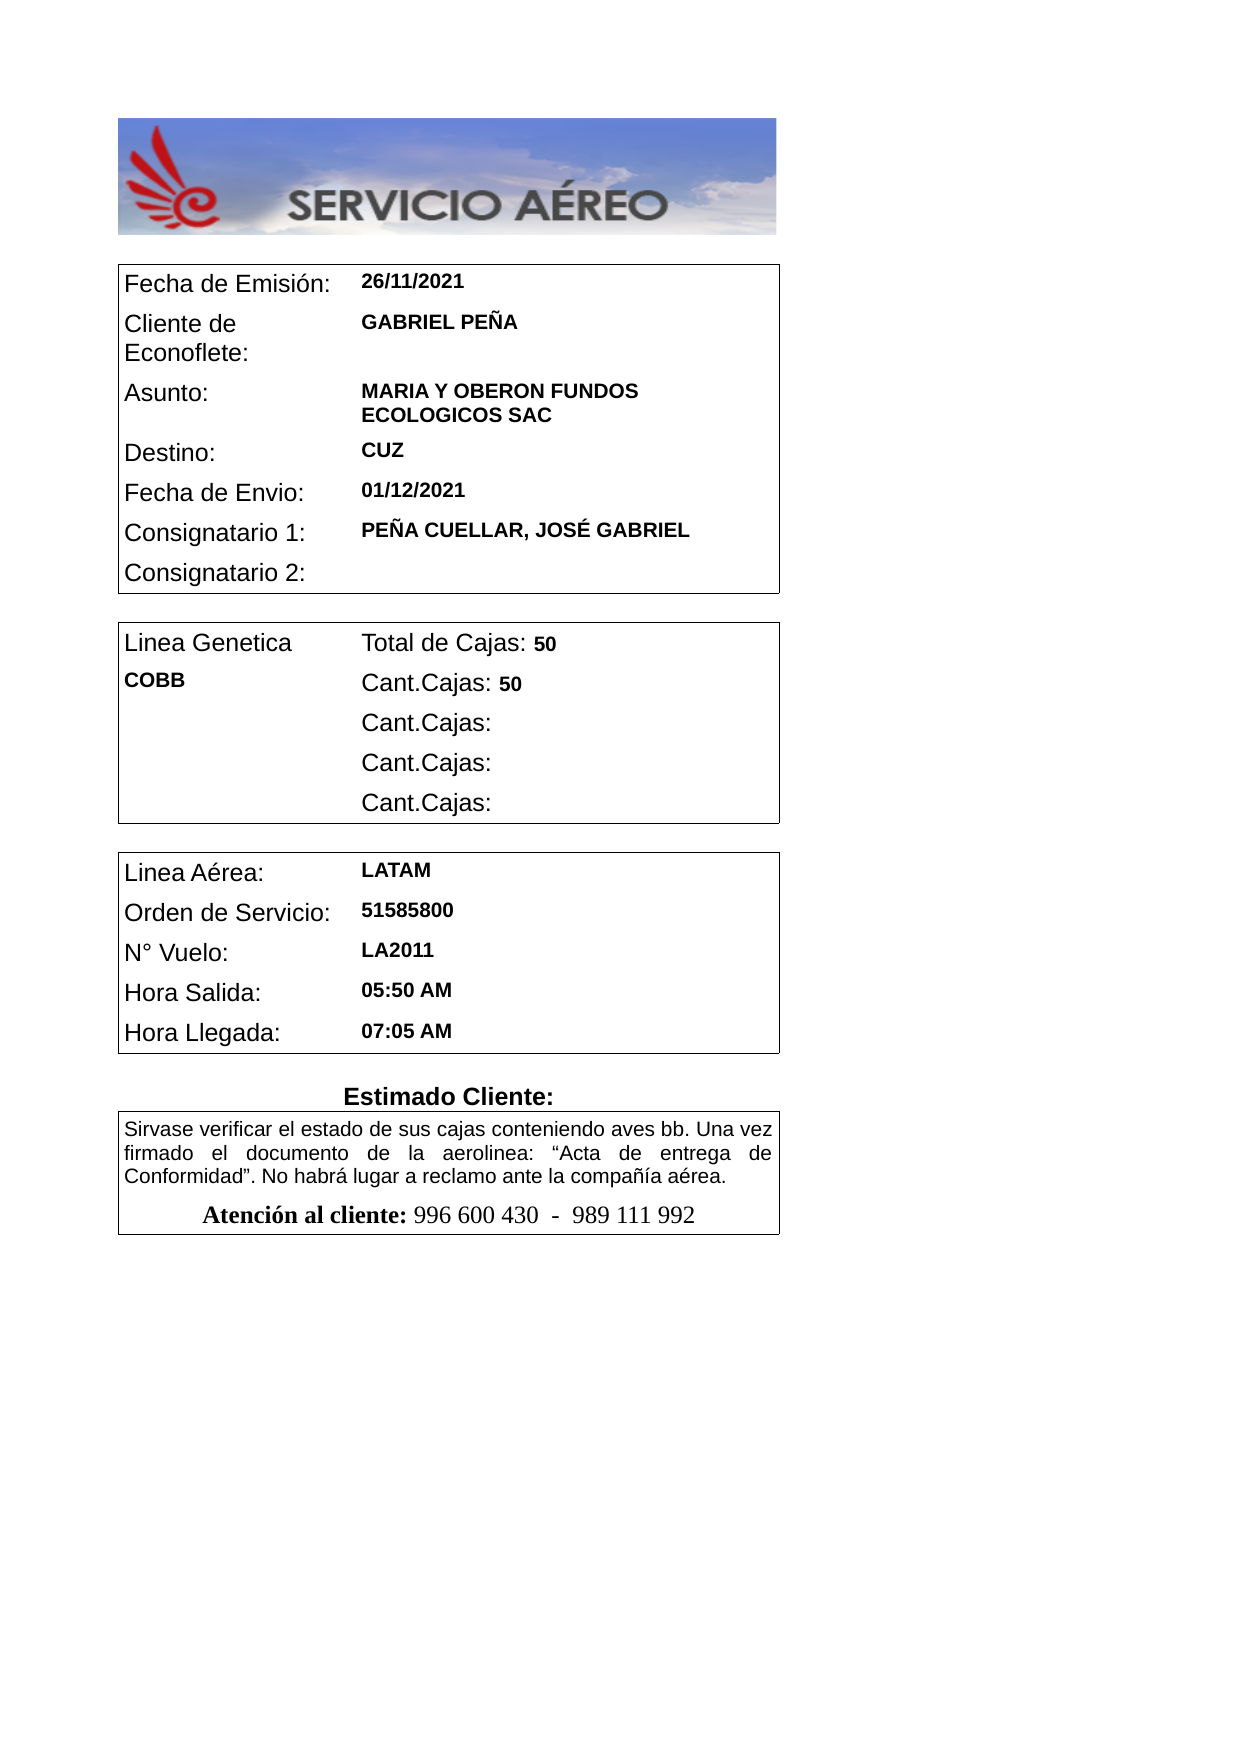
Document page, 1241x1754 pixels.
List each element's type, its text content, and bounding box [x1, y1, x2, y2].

table_cell Consignatario 1: [119, 513, 356, 553]
table_cell Atención al cliente: 996 600 430 - 989 111 992 [119, 1194, 779, 1234]
table_cell 01/12/2021 [356, 472, 779, 512]
table_cell 51585800 [356, 892, 779, 932]
table_cell Asunto: [119, 373, 356, 432]
table_cell Fecha de Envio: [119, 472, 356, 512]
table_cell Sirvase verificar el estado de sus cajas conteniendo aves bb. Una vez firmado el documento de la aerolinea: “Acta de entrega de Conformidad”. No habrá lugar a reclamo ante la compañía aérea. [119, 1112, 779, 1194]
table_cell Hora Llegada: [119, 1013, 356, 1053]
table_cell Linea Genetica [119, 623, 356, 662]
table_header Fecha de Emisión: [119, 265, 356, 304]
table_cell Estimado Cliente: [118, 1054, 779, 1111]
picture [118, 118, 777, 235]
table_cell Cliente de Econoflete: [119, 304, 356, 373]
table_cell COBB [119, 662, 356, 702]
table_cell N° Vuelo: [119, 932, 356, 972]
table_cell GABRIEL PEÑA [356, 304, 779, 373]
table_cell [356, 594, 779, 622]
table_cell LATAM [356, 853, 779, 892]
table_cell Linea Aérea: [119, 853, 356, 892]
table_cell [356, 553, 779, 593]
table_cell Orden de Servicio: [119, 892, 356, 932]
table_cell [119, 783, 356, 823]
table_cell 07:05 AM [356, 1013, 779, 1053]
table_cell [119, 743, 356, 783]
table_cell [356, 824, 779, 852]
table_cell CUZ [356, 432, 779, 472]
table_cell [119, 702, 356, 742]
table_cell Cant.Cajas: [356, 743, 779, 783]
table_cell Cant.Cajas: 50 [356, 662, 779, 702]
table_cell 05:50 AM [356, 973, 779, 1013]
table_cell MARIA Y OBERON FUNDOS ECOLOGICOS SAC [356, 373, 779, 432]
table_cell [118, 594, 356, 622]
table_cell [118, 824, 356, 852]
table_cell LA2011 [356, 932, 779, 972]
table_cell Cant.Cajas: [356, 783, 779, 823]
table_cell Cant.Cajas: [356, 702, 779, 742]
table_cell Destino: [119, 432, 356, 472]
table_cell Total de Cajas: 50 [356, 623, 779, 662]
table_header 26/11/2021 [356, 265, 779, 304]
table_cell PEÑA CUELLAR, JOSÉ GABRIEL [356, 513, 779, 553]
table_cell Consignatario 2: [119, 553, 356, 593]
table_cell Hora Salida: [119, 973, 356, 1013]
